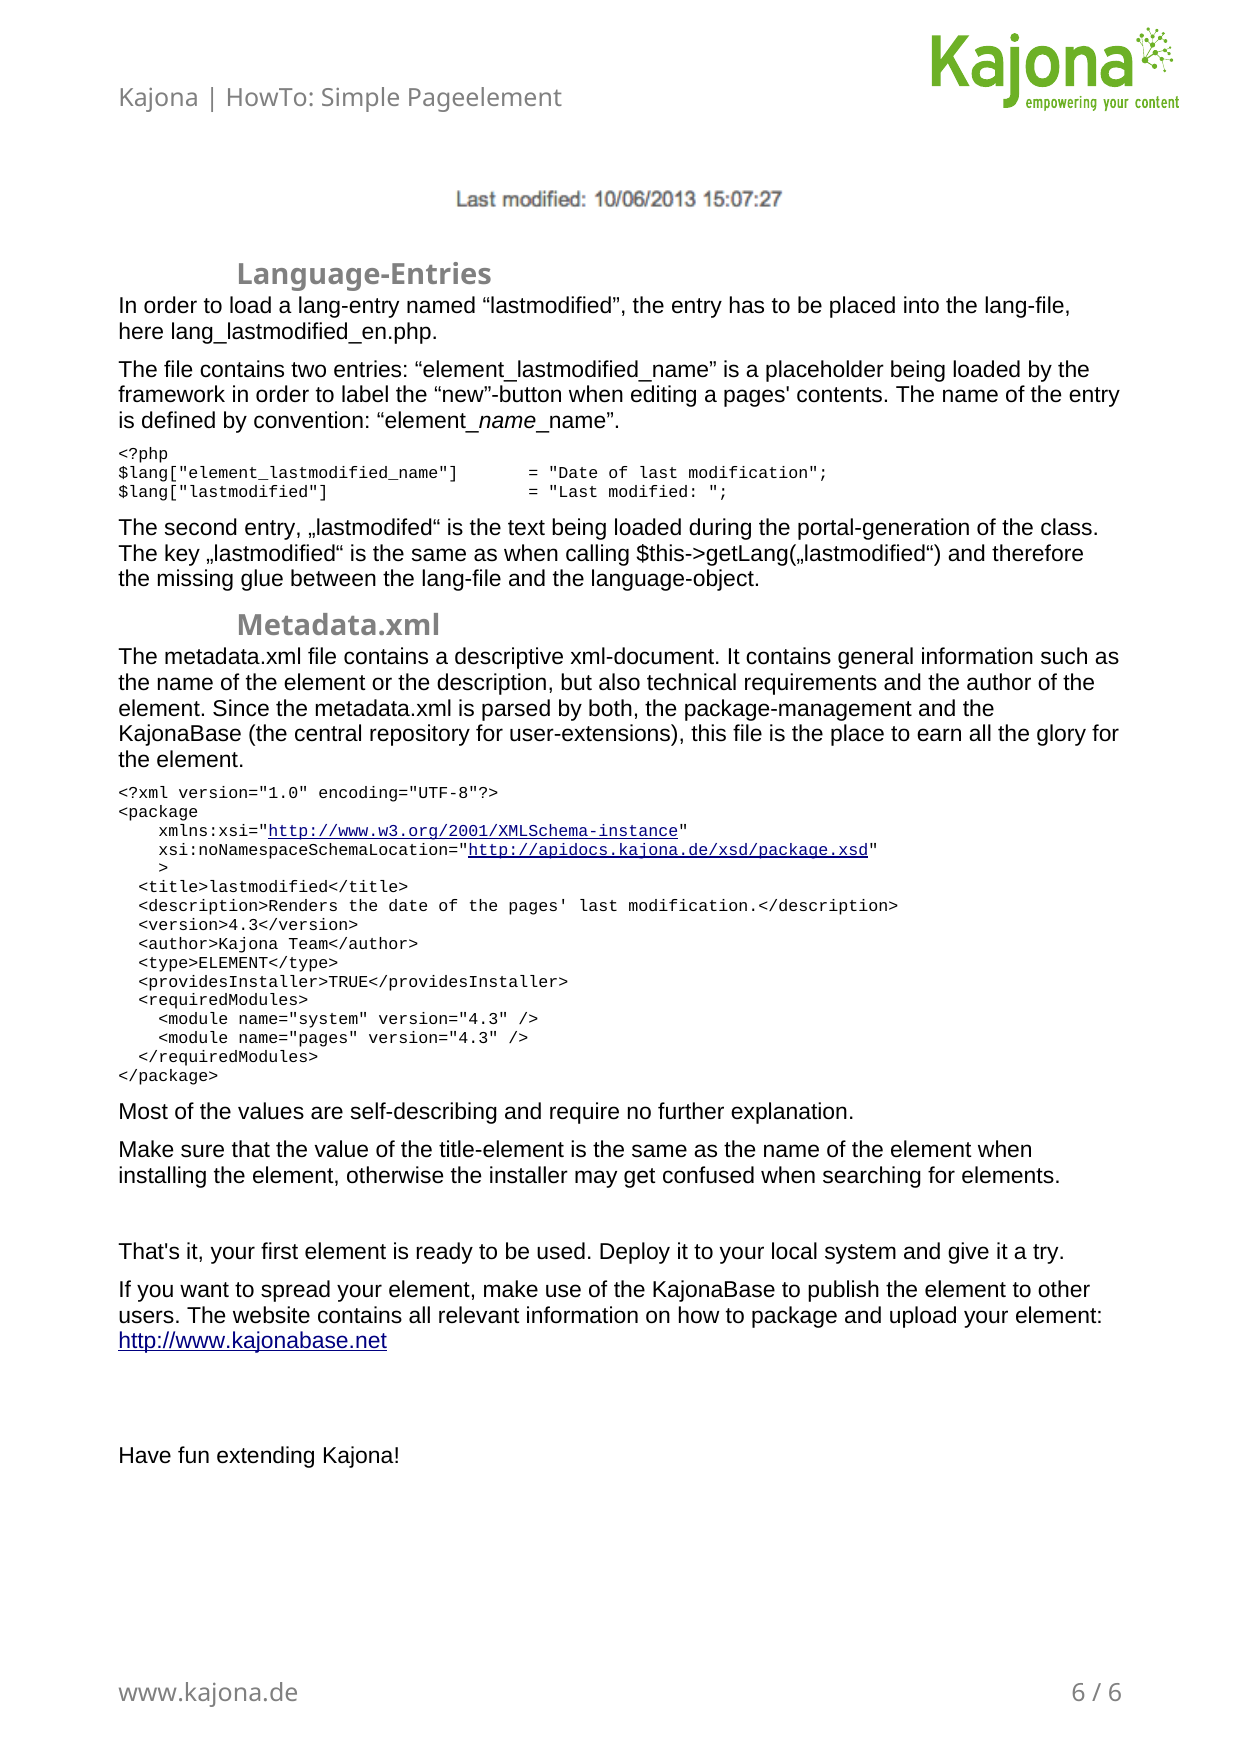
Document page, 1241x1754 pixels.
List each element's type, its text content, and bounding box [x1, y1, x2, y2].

text That's it, your first element is ready to be used. Deploy it to your local system and give it a try. [118, 1239, 1122, 1264]
subtitle Language-Entries [118, 253, 1122, 293]
text Make sure that the value of the title-element is the same as the name of the element when installing the element, otherwise the installer may get confused when searching for elements. [118, 1137, 1122, 1188]
text Most of the values are self-describing and require no further explanation. [118, 1099, 1122, 1124]
text <?php $lang["element_lastmodified_name"] = "Date of last modification"; $lang["lastmodified"] = "Last modified: "; [118, 446, 1122, 502]
text If you want to spread your element, make use of the KajonaBase to publish the element to other users. The website contains all relevant information on how to package and upload your element: http://www.kajonabase.net [118, 1277, 1122, 1354]
picture [445, 176, 795, 215]
text The file contains two entries: “element_lastmodified_name” is a placeholder being loaded by the framework in order to label the “new”-button when editing a pages' contents. The name of the entry is defined by convention: “element_name_name”. [118, 356, 1122, 433]
text The metadata.xml file contains a descriptive xml-document. It contains general information such as the name of the element or the description, but also technical requirements and the author of the element. Since the metadata.xml is parsed by both, the package-management and the KajonaBase (the central repository for user-extensions), this file is the place to earn all the glory for the element. [118, 644, 1122, 772]
text <?xml version="1.0" encoding="UTF-8"?> <package xmlns:xsi="http://www.w3.org/2001/XMLSchema-instance" xsi:noNamespaceSchemaLocation="http://apidocs.kajona.de/xsd/package.xsd" > <title>lastmodified</title> <description>Renders the date of the pages' last modification.</description> <version>4.3</version> <author>Kajona Team</author> <type>ELEMENT</type> <providesInstaller>TRUE</providesInstaller> <requiredModules> <module name="system" version="4.3" /> <module name="pages" version="4.3" /> </requiredModules> </package> [118, 784, 1122, 1086]
subtitle Metadata.xml [118, 604, 1122, 644]
text In order to load a lang-entry named “lastmodified”, the entry has to be placed into the lang-file, here lang_lastmodified_en.php. [118, 293, 1122, 344]
text Have fun extending Kajona! [118, 1442, 1122, 1468]
text The second entry, „lastmodifed“ is the text being loaded during the portal-generation of the class. The key „lastmodified“ is the same as when calling $this->getLang(„lastmodified“) and therefore the missing glue between the lang-file and the language-object. [118, 515, 1122, 592]
